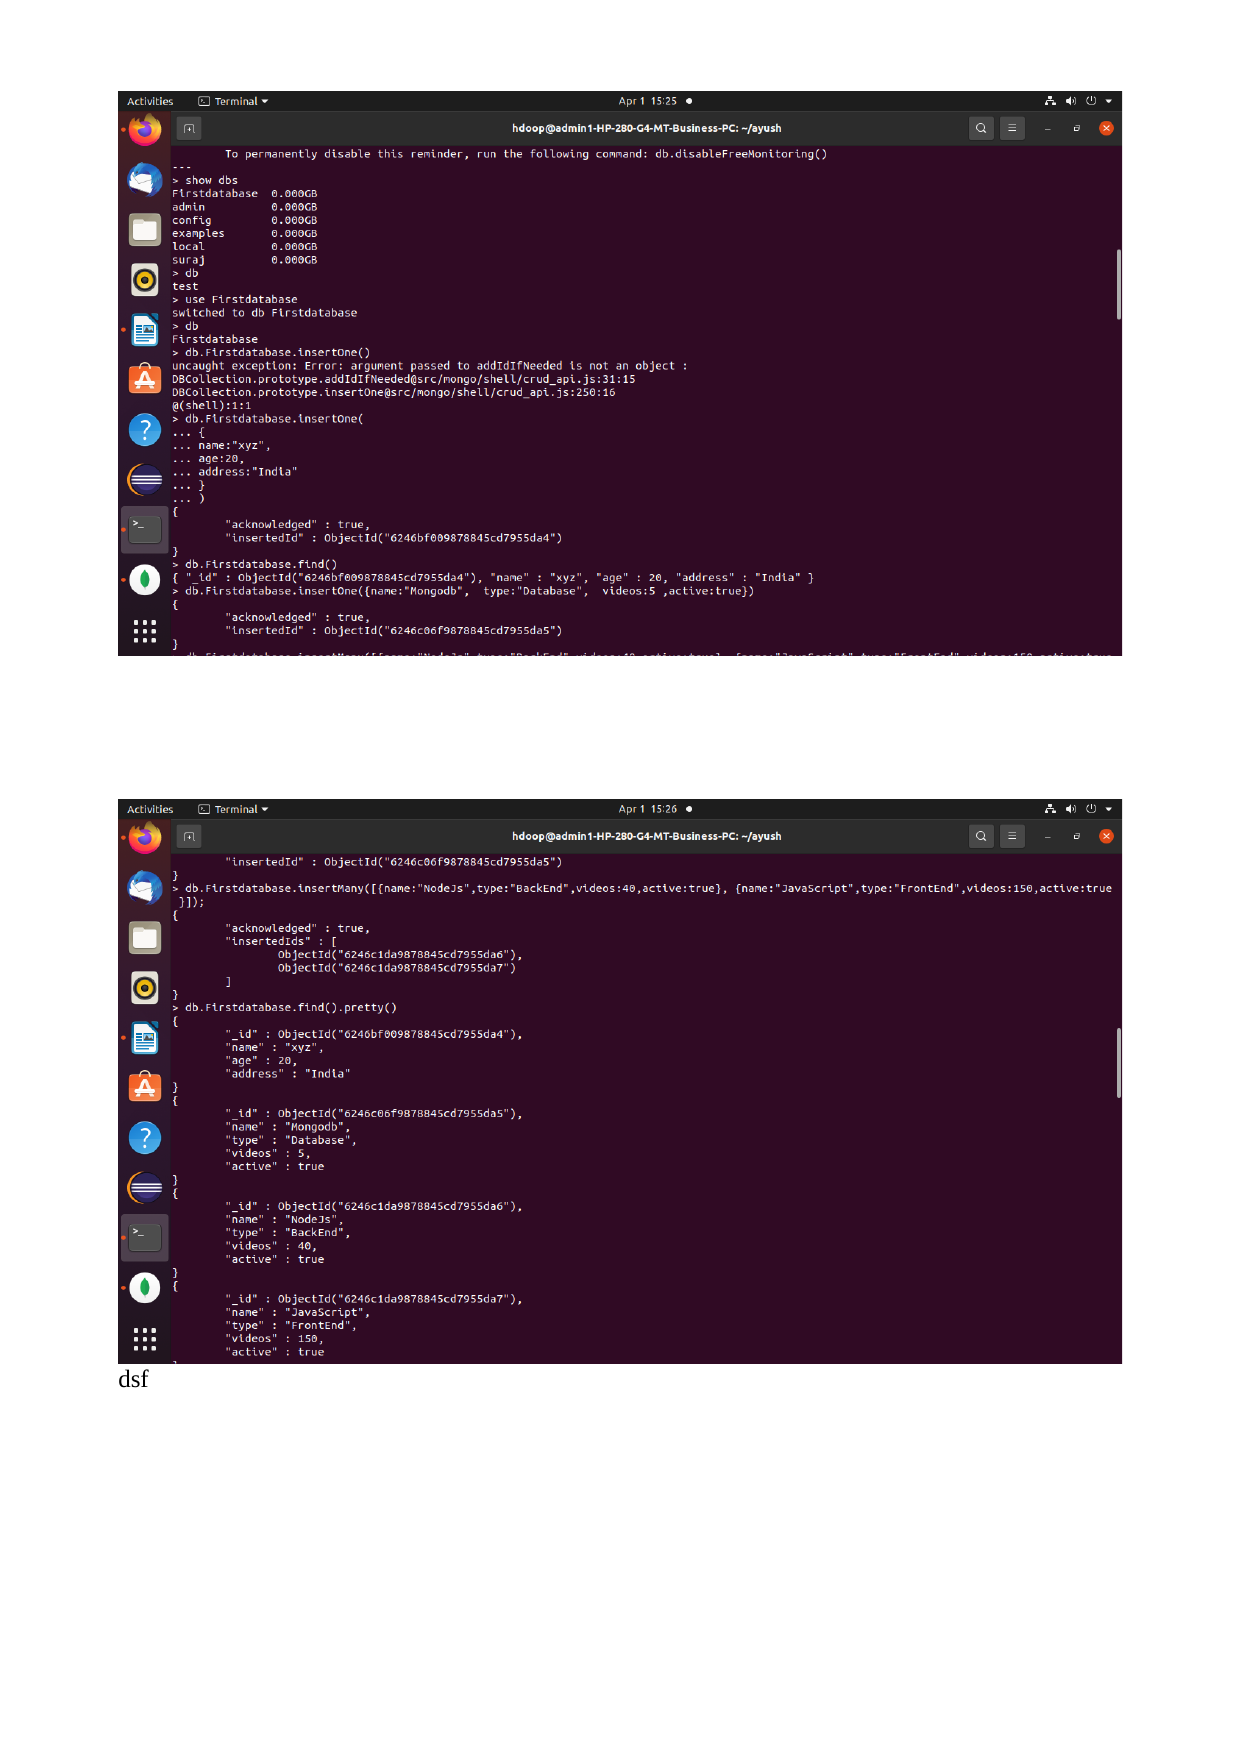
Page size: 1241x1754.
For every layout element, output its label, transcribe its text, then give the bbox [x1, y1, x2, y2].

picture [118, 799, 1123, 1364]
picture [118, 91, 1123, 656]
text dsf [118, 1364, 1122, 1393]
